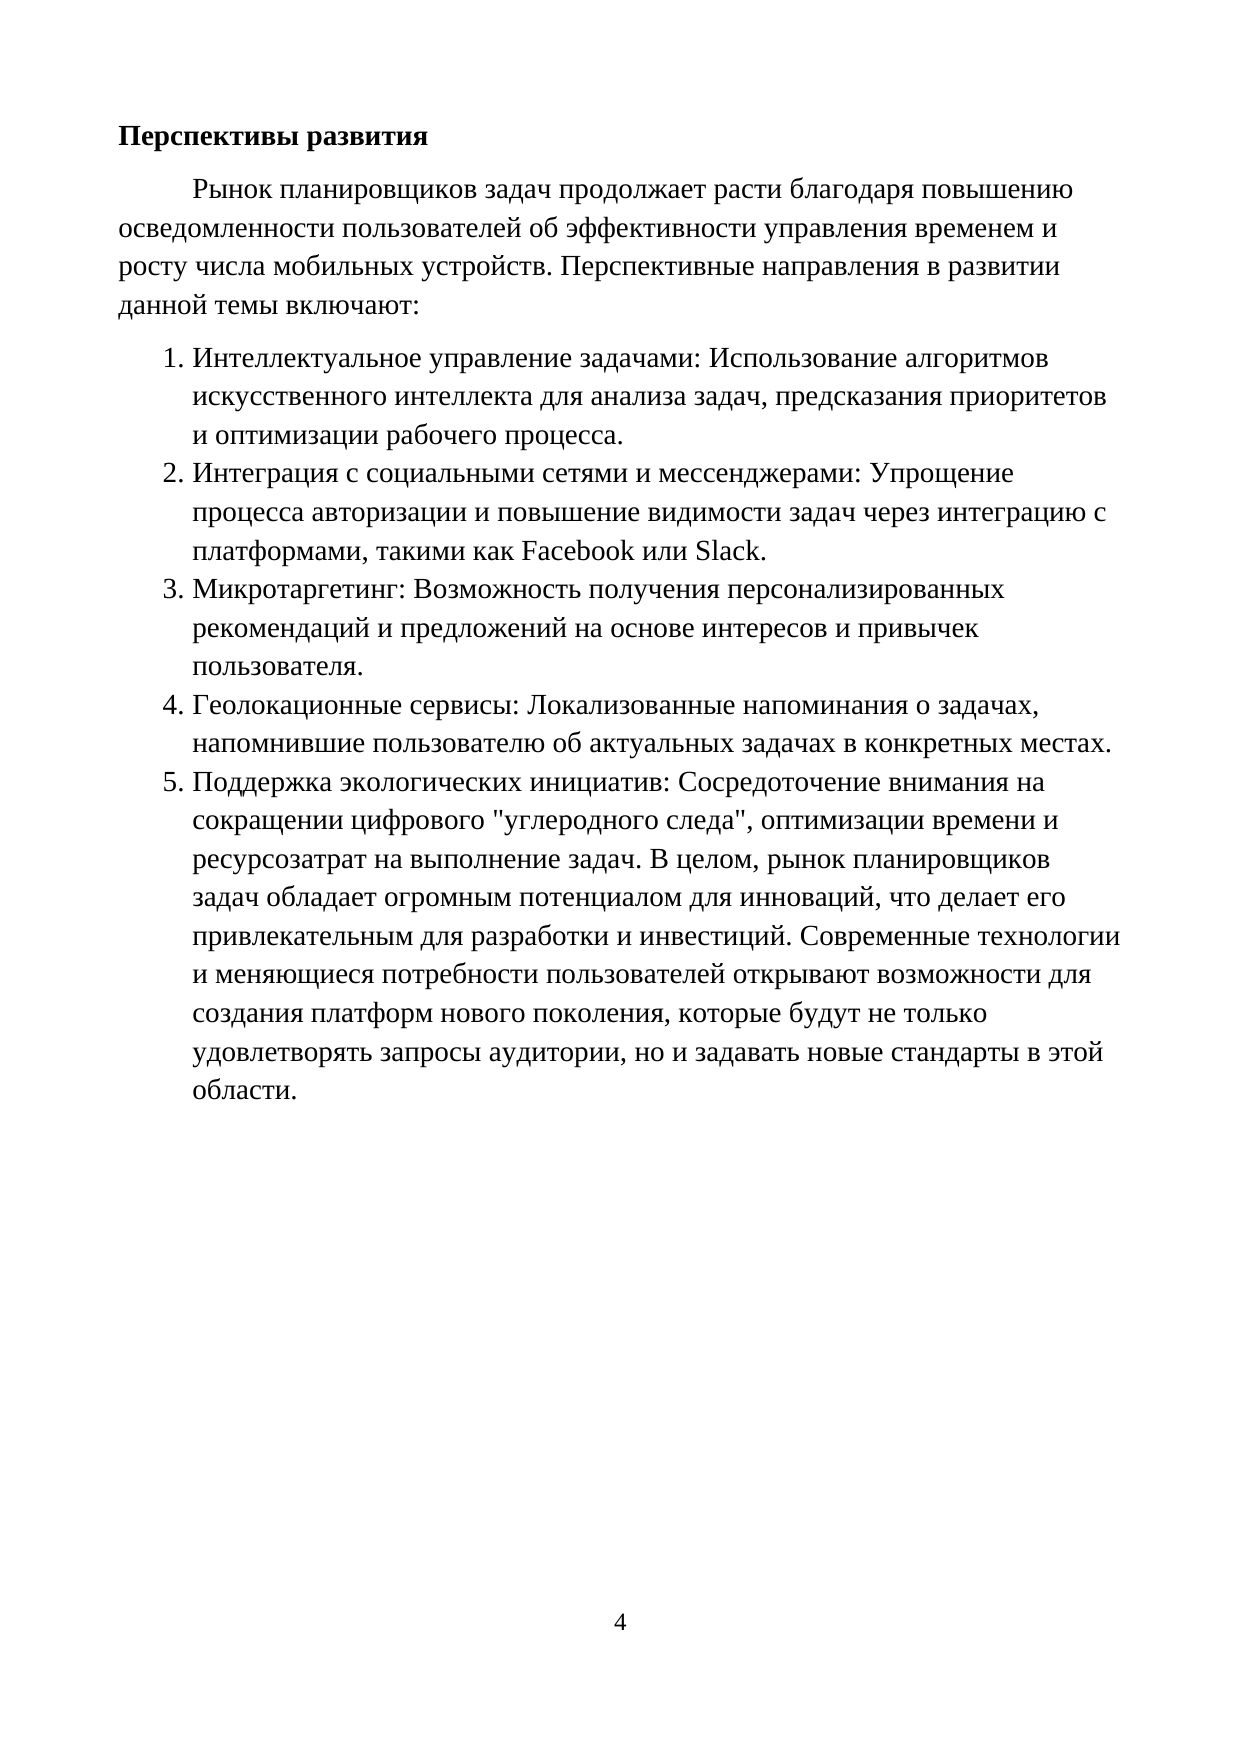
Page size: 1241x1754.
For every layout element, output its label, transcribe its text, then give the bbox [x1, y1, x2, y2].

list Интеграция с социальными сетями и мессенджерами: Упрощение процесса авторизации и повышение видимости задач через интеграцию с платформами, такими как Facebook или Slack. [162, 456, 1122, 566]
list Поддержка экологических инициатив: Сосредоточение внимания на сокращении цифрового "углеродного следа", оптимизации времени и ресурсозатрат на выполнение задач. В целом, рынок планировщиков задач обладает огромным потенциалом для инноваций, что делает его привлекательным для разработки и инвестиций. Современные технологии и меняющиеся потребности пользователей открывают возможности для создания платформ нового поколения, которые будут не только удовлетворять запросы аудитории, но и задавать новые стандарты в этой области. [162, 764, 1122, 1106]
text Перспективы развития [118, 118, 1122, 152]
list Интеллектуальное управление задачами: Использование алгоритмов искусственного интеллекта для анализа задач, предсказания приоритетов и оптимизации рабочего процесса. [162, 340, 1122, 451]
list Геолокационные сервисы: Локализованные напоминания о задачах, напомнившие пользователю об актуальных задачах в конкретных местах. [162, 687, 1122, 759]
text Рынок планировщиков задач продолжает расти благодаря повышению осведомленности пользователей об эффективности управления временем и росту числа мобильных устройств. Перспективные направления в развитии данной темы включают: [118, 171, 1122, 320]
list Микротаргетинг: Возможность получения персонализированных рекомендаций и предложений на основе интересов и привычек пользователя. [162, 571, 1122, 682]
